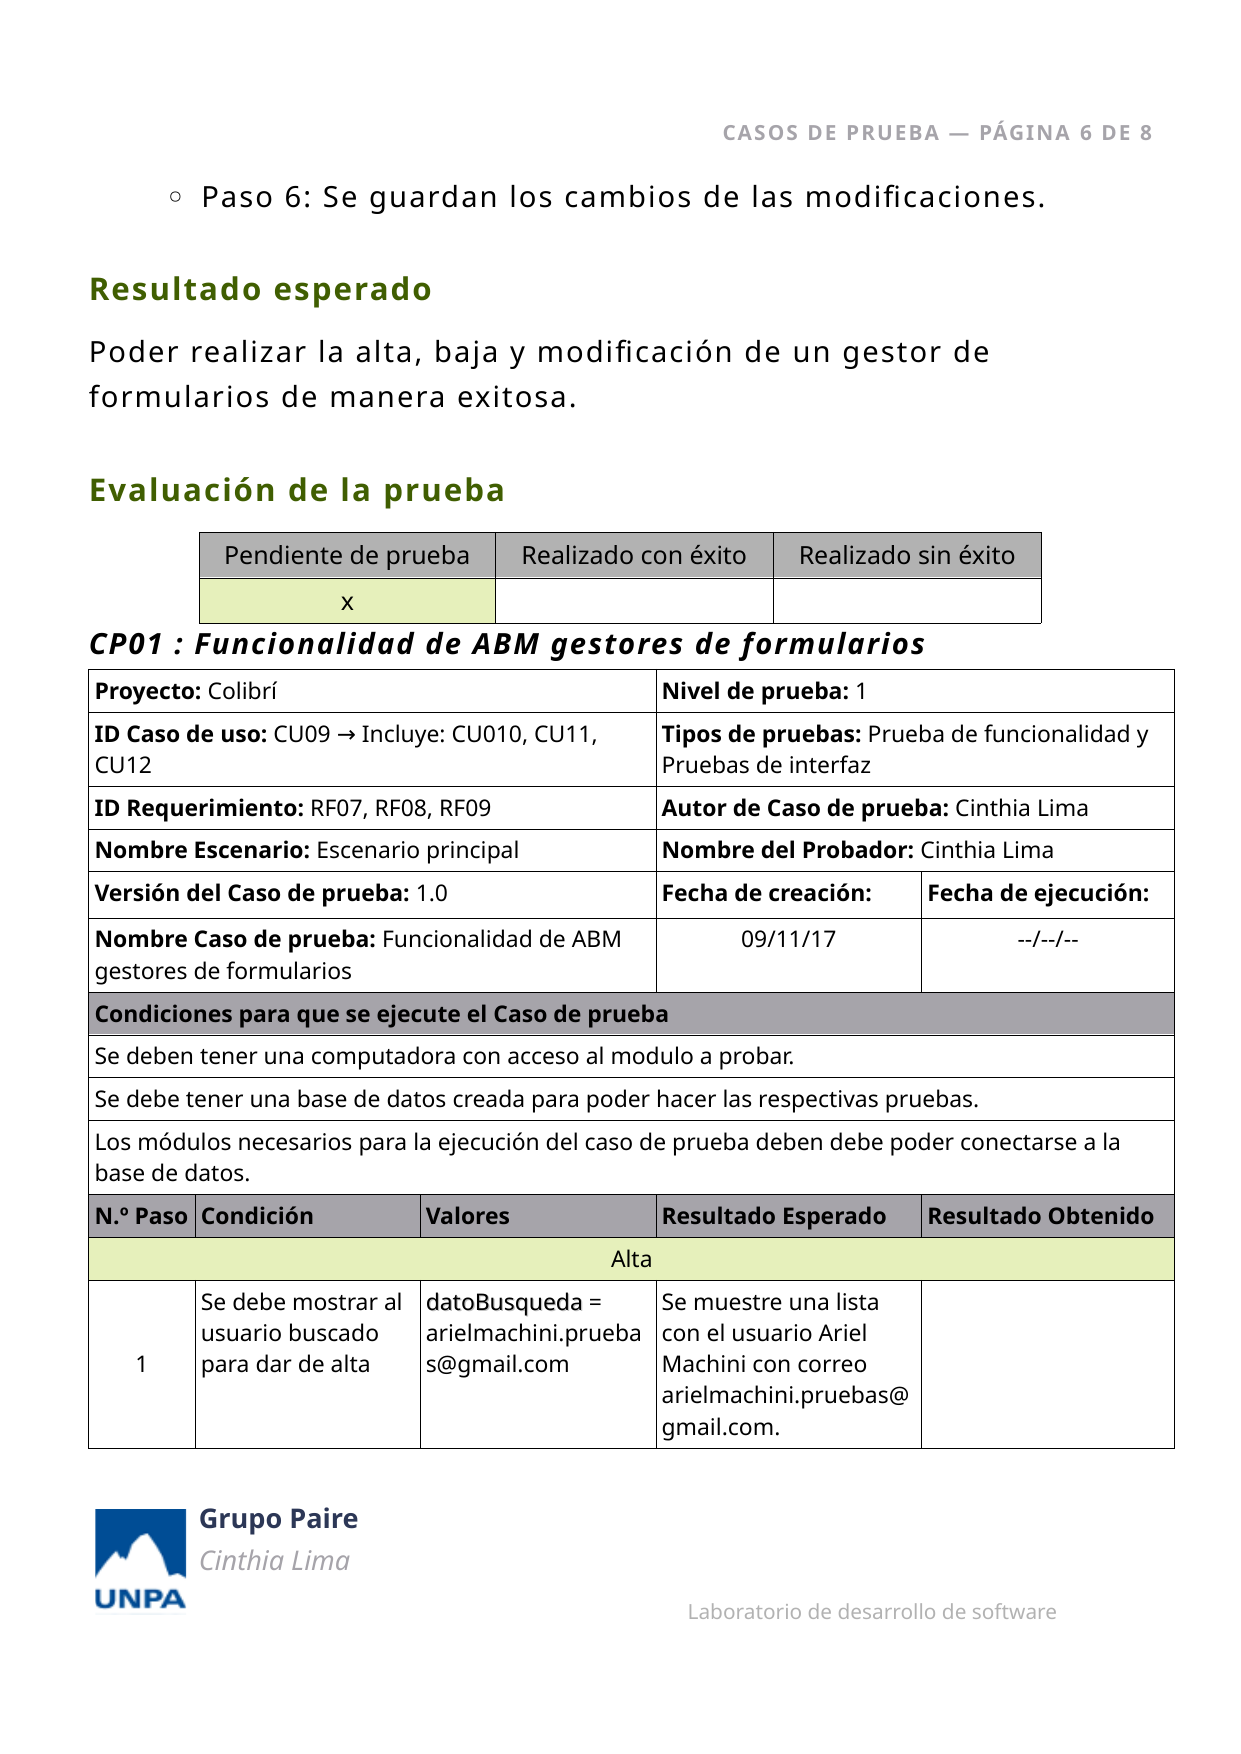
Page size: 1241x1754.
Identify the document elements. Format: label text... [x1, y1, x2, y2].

table_cell Resultado Esperado [657, 1195, 921, 1237]
text Evaluación de la prueba [88, 468, 1152, 511]
table_cell Se deben tener una computadora con acceso al modulo a probar. [89, 1036, 1174, 1077]
table_cell Versión del Caso de prueba: 1.0 [89, 872, 656, 918]
table_cell [774, 579, 1041, 623]
table_cell Nombre del Probador: Cinthia Lima [657, 830, 1174, 871]
table_cell Tipos de pruebas: Prueba de funcionalidad y Pruebas de interfaz [657, 713, 1174, 786]
table_cell Condición [196, 1195, 420, 1237]
picture [95, 1509, 187, 1615]
table_cell Fecha de creación: [657, 872, 921, 918]
table_cell Los módulos necesarios para la ejecución del caso de prueba deben debe poder conectarse a la base de datos. [89, 1121, 1174, 1194]
table_cell Resultado Obtenido [922, 1195, 1174, 1237]
table_cell datoBusqueda = arielmachini.pruebas@gmail.com [421, 1281, 656, 1448]
table_cell Nombre Escenario: Escenario principal [89, 830, 656, 871]
text Poder realizar la alta, baja y modificación de un gestor de formularios de manera exitosa. [88, 331, 1152, 416]
table_cell Condiciones para que se ejecute el Caso de prueba [89, 993, 1174, 1034]
table_header Realizado con éxito [496, 533, 773, 577]
table_cell --/--/-- [922, 919, 1174, 992]
table_cell ID Requerimiento: RF07, RF08, RF09 [89, 787, 656, 828]
text CP01 : Funcionalidad de ABM gestores de formularios [88, 623, 1152, 663]
table_cell [496, 579, 773, 623]
table_cell x [200, 579, 495, 623]
table_cell 1 [89, 1281, 195, 1448]
table_cell Valores [421, 1195, 656, 1237]
table_cell Se muestre una lista con el usuario Ariel Machini con correo arielmachini.pruebas@gmail.com. [657, 1281, 921, 1448]
table_cell Se debe mostrar al usuario buscado para dar de alta [196, 1281, 420, 1448]
table_cell Alta [89, 1238, 1174, 1280]
table_cell Nombre Caso de prueba: Funcionalidad de ABM gestores de formularios [89, 919, 656, 992]
list Paso 6: Se guardan los cambios de las modificaciones. [163, 176, 1152, 216]
table_header Pendiente de prueba [200, 533, 495, 577]
table_cell [922, 1281, 1174, 1448]
table_cell 09/11/17 [657, 919, 921, 992]
table_cell Autor de Caso de prueba: Cinthia Lima [657, 787, 1174, 828]
table_header Realizado sin éxito [774, 533, 1041, 577]
table_header Nivel de prueba: 1 [657, 670, 1174, 712]
table_header Proyecto: Colibrí [89, 670, 656, 712]
text Resultado esperado [88, 267, 1152, 310]
table_cell Se debe tener una base de datos creada para poder hacer las respectivas pruebas. [89, 1078, 1174, 1120]
table_cell ID Caso de uso: CU09 → Incluye: CU010, CU11, CU12 [89, 713, 656, 786]
table_cell N.º Paso [89, 1195, 195, 1237]
table_cell Fecha de ejecución: [922, 872, 1174, 918]
